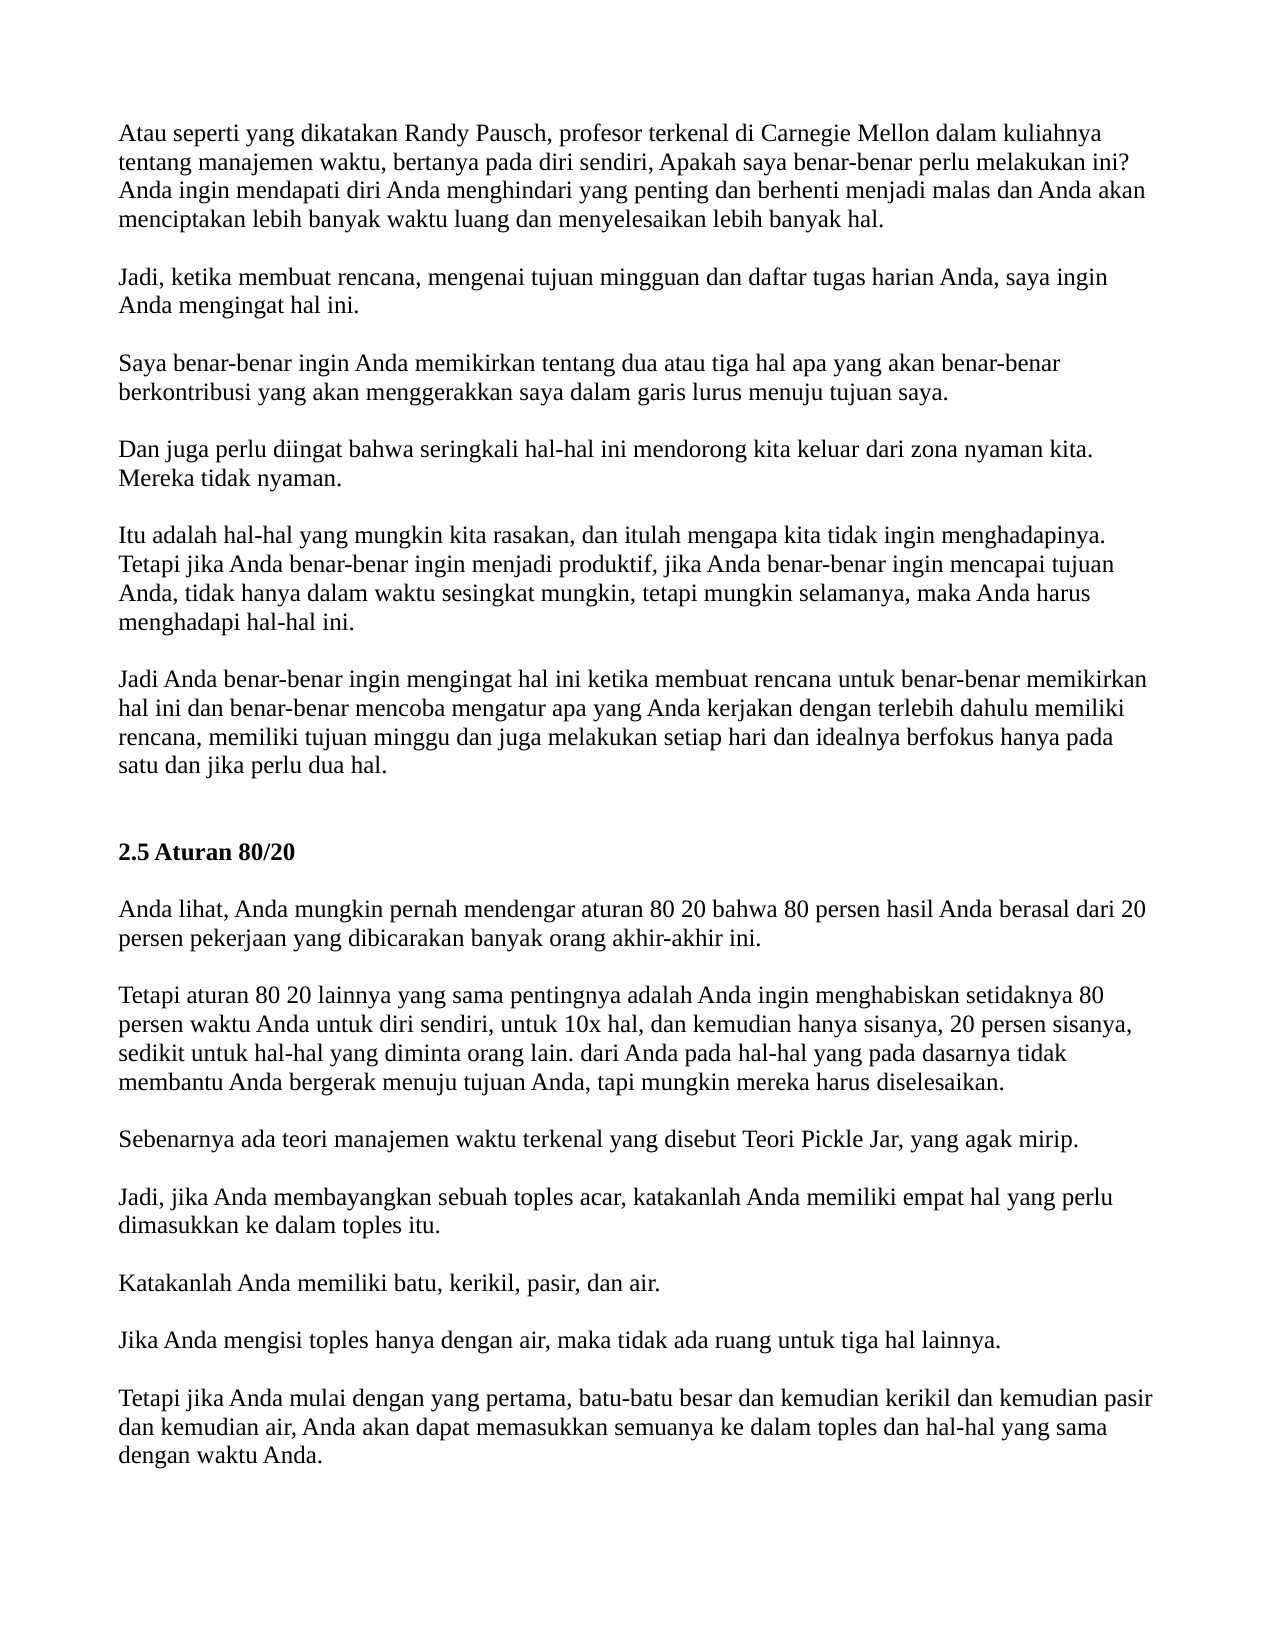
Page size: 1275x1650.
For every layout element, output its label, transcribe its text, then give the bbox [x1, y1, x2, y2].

text Anda lihat, Anda mungkin pernah mendengar aturan 80 20 bahwa 80 persen hasil Anda berasal dari 20 persen pekerjaan yang dibicarakan banyak orang akhir-akhir ini. [118, 894, 1157, 952]
text Tetapi jika Anda benar-benar ingin menjadi produktif, jika Anda benar-benar ingin mencapai tujuan Anda, tidak hanya dalam waktu sesingkat mungkin, tetapi mungkin selamanya, maka Anda harus menghadapi hal-hal ini. [118, 549, 1157, 636]
text Atau seperti yang dikatakan Randy Pausch, profesor terkenal di Carnegie Mellon dalam kuliahnya tentang manajemen waktu, bertanya pada diri sendiri, Apakah saya benar-benar perlu melakukan ini? [118, 118, 1157, 176]
text Tetapi aturan 80 20 lainnya yang sama pentingnya adalah Anda ingin menghabiskan setidaknya 80 persen waktu Anda untuk diri sendiri, untuk 10x hal, dan kemudian hanya sisanya, 20 persen sisanya, sedikit untuk hal-hal yang diminta orang lain. dari Anda pada hal-hal yang pada dasarnya tidak membantu Anda bergerak menuju tujuan Anda, tapi mungkin mereka harus diselesaikan. [118, 981, 1157, 1096]
text Jika Anda mengisi toples hanya dengan air, maka tidak ada ruang untuk tiga hal lainnya. [118, 1326, 1157, 1354]
text Saya benar-benar ingin Anda memikirkan tentang dua atau tiga hal apa yang akan benar-benar berkontribusi yang akan menggerakkan saya dalam garis lurus menuju tujuan saya. [118, 348, 1157, 406]
text Anda ingin mendapati diri Anda menghindari yang penting dan berhenti menjadi malas dan Anda akan menciptakan lebih banyak waktu luang dan menyelesaikan lebih banyak hal. [118, 176, 1157, 233]
text Sebenarnya ada teori manajemen waktu terkenal yang disebut Teori Pickle Jar, yang agak mirip. [118, 1124, 1157, 1153]
text Dan juga perlu diingat bahwa seringkali hal-hal ini mendorong kita keluar dari zona nyaman kita. [118, 434, 1157, 463]
text Jadi, ketika membuat rencana, mengenai tujuan mingguan dan daftar tugas harian Anda, saya ingin Anda mengingat hal ini. [118, 262, 1157, 319]
text Jadi Anda benar-benar ingin mengingat hal ini ketika membuat rencana untuk benar-benar memikirkan hal ini dan benar-benar mencoba mengatur apa yang Anda kerjakan dengan terlebih dahulu memiliki rencana, memiliki tujuan minggu dan juga melakukan setiap hari dan idealnya berfokus hanya pada satu dan jika perlu dua hal. [118, 664, 1157, 779]
text Tetapi jika Anda mulai dengan yang pertama, batu-batu besar dan kemudian kerikil dan kemudian pasir dan kemudian air, Anda akan dapat memasukkan semuanya ke dalam toples dan hal-hal yang sama dengan waktu Anda. [118, 1383, 1157, 1469]
text Mereka tidak nyaman. [118, 463, 1157, 492]
text Itu adalah hal-hal yang mungkin kita rasakan, dan itulah mengapa kita tidak ingin menghadapinya. [118, 521, 1157, 549]
text 2.5 Aturan 80/20 [118, 837, 1157, 866]
text Katakanlah Anda memiliki batu, kerikil, pasir, dan air. [118, 1268, 1157, 1297]
text Jadi, jika Anda membayangkan sebuah toples acar, katakanlah Anda memiliki empat hal yang perlu dimasukkan ke dalam toples itu. [118, 1182, 1157, 1239]
